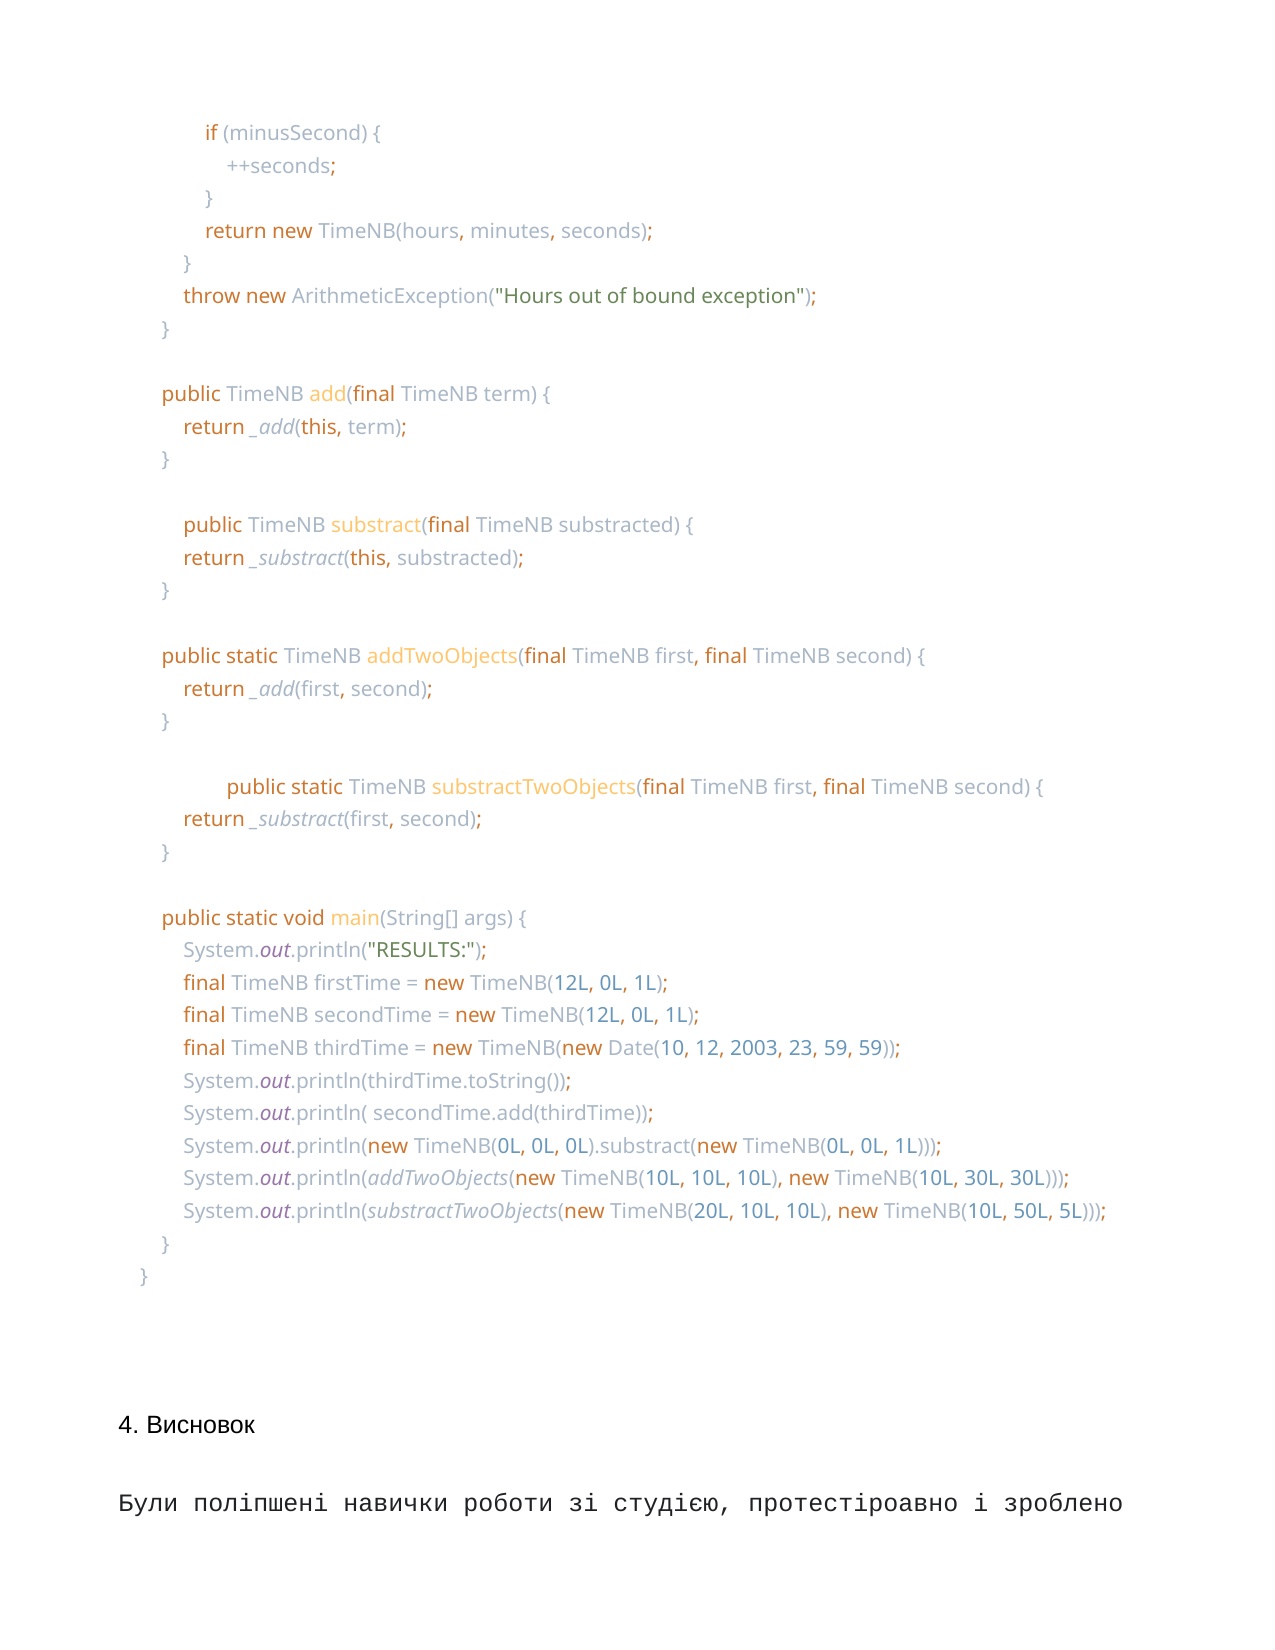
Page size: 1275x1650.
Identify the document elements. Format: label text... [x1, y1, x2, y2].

text if (minusSecond) { ++seconds; } return new TimeNB(hours, minutes, seconds); } throw new ArithmeticException("Hours out of bound exception"); } public TimeNB add(final TimeNB term) { return _add(this, term); } public TimeNB substract(final TimeNB substracted) { return _substract(this, substracted); } public static TimeNB addTwoObjects(final TimeNB first, final TimeNB second) { return _add(first, second); } public static TimeNB substractTwoObjects(final TimeNB first, final TimeNB second) { return _substract(first, second); } public static void main(String[] args) { System.out.println("RESULTS:"); final TimeNB firstTime = new TimeNB(12L, 0L, 1L); final TimeNB secondTime = new TimeNB(12L, 0L, 1L); final TimeNB thirdTime = new TimeNB(new Date(10, 12, 2003, 23, 59, 59)); System.out.println(thirdTime.toString()); System.out.println( secondTime.add(thirdTime)); System.out.println(new TimeNB(0L, 0L, 0L).substract(new TimeNB(0L, 0L, 1L))); System.out.println(addTwoObjects(new TimeNB(10L, 10L, 10L), new TimeNB(10L, 30L, 30L))); System.out.println(substractTwoObjects(new TimeNB(20L, 10L, 10L), new TimeNB(10L, 50L, 5L))); } } [118, 118, 1157, 1290]
text Були поліпшені навички роботи зі студією, протестіроавно і зроблено [118, 1457, 1157, 1519]
text 4. Висновок [118, 1410, 1157, 1438]
